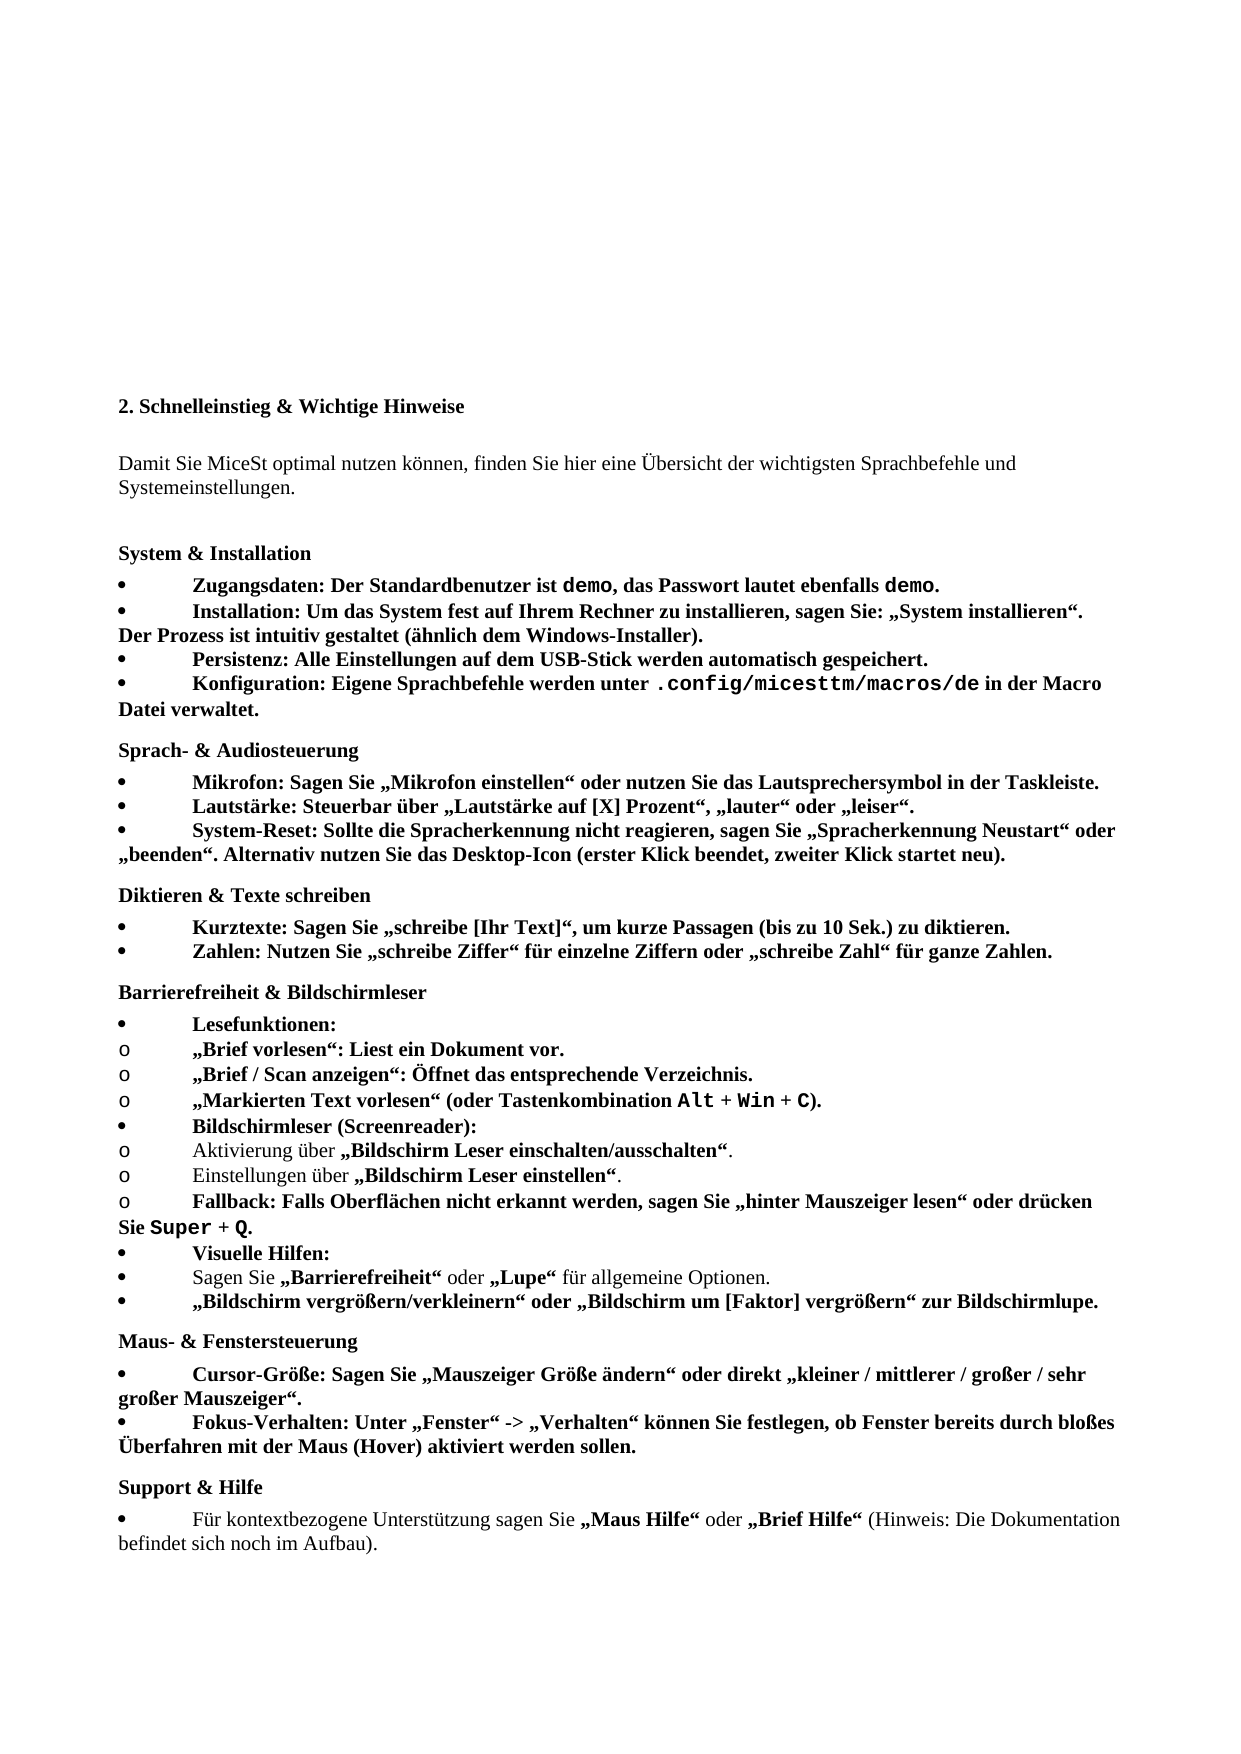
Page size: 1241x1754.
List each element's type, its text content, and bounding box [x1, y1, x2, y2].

list „Brief / Scan anzeigen“: Öffnet das entsprechende Verzeichnis. [118, 1062, 1122, 1088]
list Mikrofon: Sagen Sie „Mikrofon einstellen“ oder nutzen Sie das Lautsprechersymbol in der Taskleiste. [118, 770, 1122, 794]
text Damit Sie MiceSt optimal nutzen können, finden Sie hier eine Übersicht der wichtigsten Sprachbefehle und Systemeinstellungen. [118, 451, 1122, 499]
list „Markierten Text vorlesen“ (oder Tastenkombination Alt + Win + C). [118, 1088, 1122, 1114]
list Fokus-Verhalten: Unter „Fenster“ -> „Verhalten“ können Sie festlegen, ob Fenster bereits durch bloßes Überfahren mit der Maus (Hover) aktiviert werden sollen. [118, 1410, 1122, 1458]
list Einstellungen über „Bildschirm Leser einstellen“. [118, 1163, 1122, 1189]
list Lesefunktionen: [118, 1012, 1122, 1036]
list Persistenz: Alle Einstellungen auf dem USB-Stick werden automatisch gespeichert. [118, 647, 1122, 671]
list Bildschirmleser (Screenreader): [118, 1114, 1122, 1138]
text Sprach- & Audiosteuerung [118, 737, 1122, 762]
text System & Installation [118, 541, 1122, 565]
list Kurztexte: Sagen Sie „schreibe [Ihr Text]“, um kurze Passagen (bis zu 10 Sek.) zu diktieren. [118, 915, 1122, 939]
list Zahlen: Nutzen Sie „schreibe Ziffer“ für einzelne Ziffern oder „schreibe Zahl“ für ganze Zahlen. [118, 939, 1122, 963]
list Für kontextbezogene Unterstützung sagen Sie „Maus Hilfe“ oder „Brief Hilfe“ (Hinweis: Die Dokumentation befindet sich noch im Aufbau). [118, 1507, 1122, 1555]
list Cursor-Größe: Sagen Sie „Mauszeiger Größe ändern“ oder direkt „kleiner / mittlerer / großer / sehr großer Mauszeiger“. [118, 1362, 1122, 1410]
list Lautstärke: Steuerbar über „Lautstärke auf [X] Prozent“, „lauter“ oder „leiser“. [118, 794, 1122, 818]
text 2. Schnelleinstieg & Wichtige Hinweise [118, 393, 1122, 418]
list Installation: Um das System fest auf Ihrem Rechner zu installieren, sagen Sie: „System installieren“. Der Prozess ist intuitiv gestaltet (ähnlich dem Windows-Installer). [118, 599, 1122, 647]
list Fallback: Falls Oberflächen nicht erkannt werden, sagen Sie „hinter Mauszeiger lesen“ oder drücken Sie Super + Q. [118, 1189, 1122, 1241]
list Zugangsdaten: Der Standardbenutzer ist demo, das Passwort lautet ebenfalls demo. [118, 573, 1122, 599]
list Visuelle Hilfen: [118, 1241, 1122, 1265]
list „Brief vorlesen“: Liest ein Dokument vor. [118, 1036, 1122, 1062]
list „Bildschirm vergrößern/verkleinern“ oder „Bildschirm um [Faktor] vergrößern“ zur Bildschirmlupe. [118, 1289, 1122, 1313]
list Sagen Sie „Barrierefreiheit“ oder „Lupe“ für allgemeine Optionen. [118, 1265, 1122, 1289]
text Barrierefreiheit & Bildschirmleser [118, 980, 1122, 1004]
list Aktivierung über „Bildschirm Leser einschalten/ausschalten“. [118, 1138, 1122, 1163]
list Konfiguration: Eigene Sprachbefehle werden unter .config/micesttm/macros/de in der Macro Datei verwaltet. [118, 671, 1122, 721]
list System-Reset: Sollte die Spracherkennung nicht reagieren, sagen Sie „Spracherkennung Neustart“ oder „beenden“. Alternativ nutzen Sie das Desktop-Icon (erster Klick beendet, zweiter Klick startet neu). [118, 818, 1122, 866]
text Support & Hilfe [118, 1475, 1122, 1499]
text Diktieren & Texte schreiben [118, 883, 1122, 907]
text Maus- & Fenstersteuerung [118, 1329, 1122, 1353]
